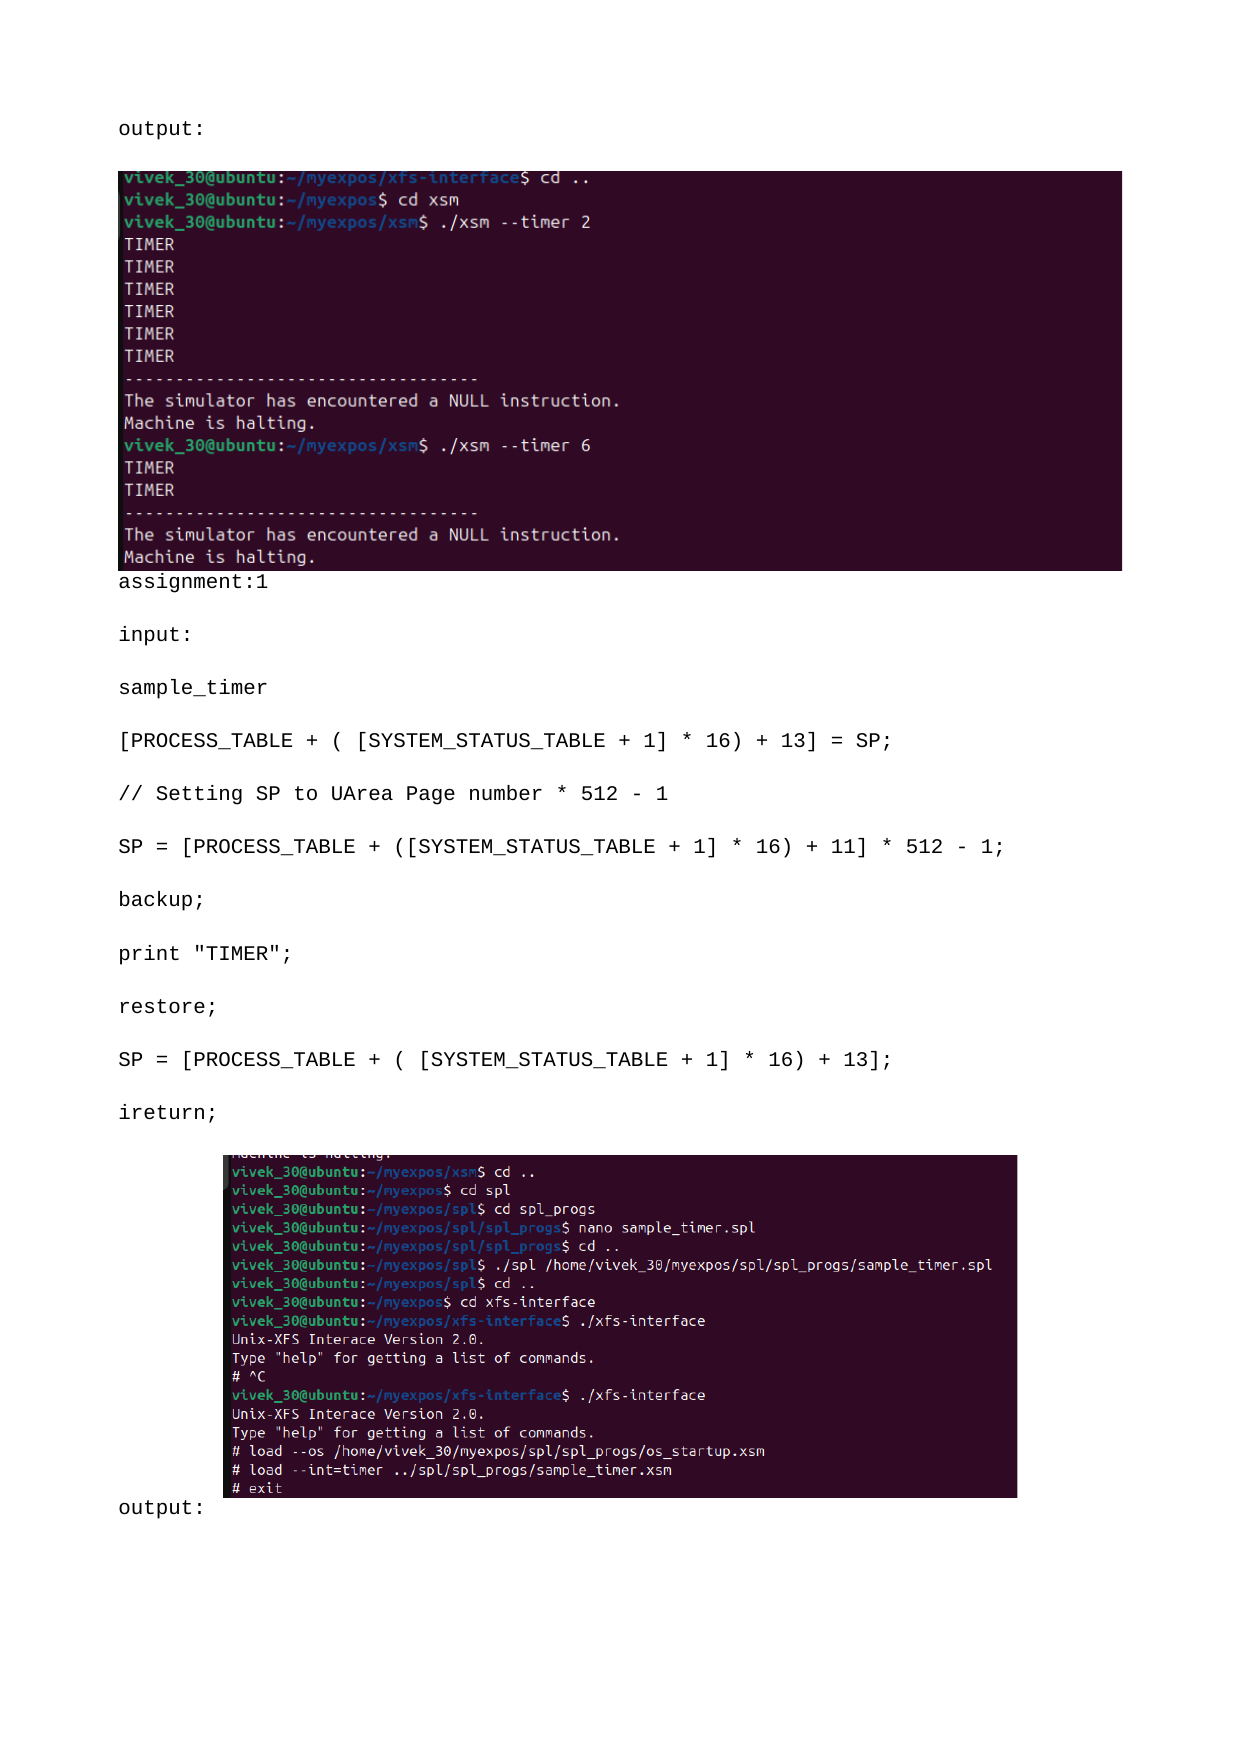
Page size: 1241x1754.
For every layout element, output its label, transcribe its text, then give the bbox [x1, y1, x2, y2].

text assignment:1 [118, 571, 1122, 594]
text SP = [PROCESS_TABLE + ([SYSTEM_STATUS_TABLE + 1] * 16) + 11] * 512 - 1; [118, 836, 1122, 860]
picture [118, 171, 1123, 571]
text // Setting SP to UArea Page number * 512 - 1 [118, 783, 1122, 807]
text sample_timer [118, 677, 1122, 701]
text backup; [118, 889, 1122, 913]
text output: [118, 1155, 1122, 1521]
text [PROCESS_TABLE + ( [SYSTEM_STATUS_TABLE + 1] * 16) + 13] = SP; [118, 730, 1122, 754]
text restore; [118, 996, 1122, 1019]
text ireturn; [118, 1102, 1122, 1126]
picture [223, 1155, 1018, 1498]
text input: [118, 624, 1122, 647]
text SP = [PROCESS_TABLE + ( [SYSTEM_STATUS_TABLE + 1] * 16) + 13]; [118, 1049, 1122, 1072]
text print "TIMER"; [118, 943, 1122, 966]
text output: [118, 118, 1122, 142]
